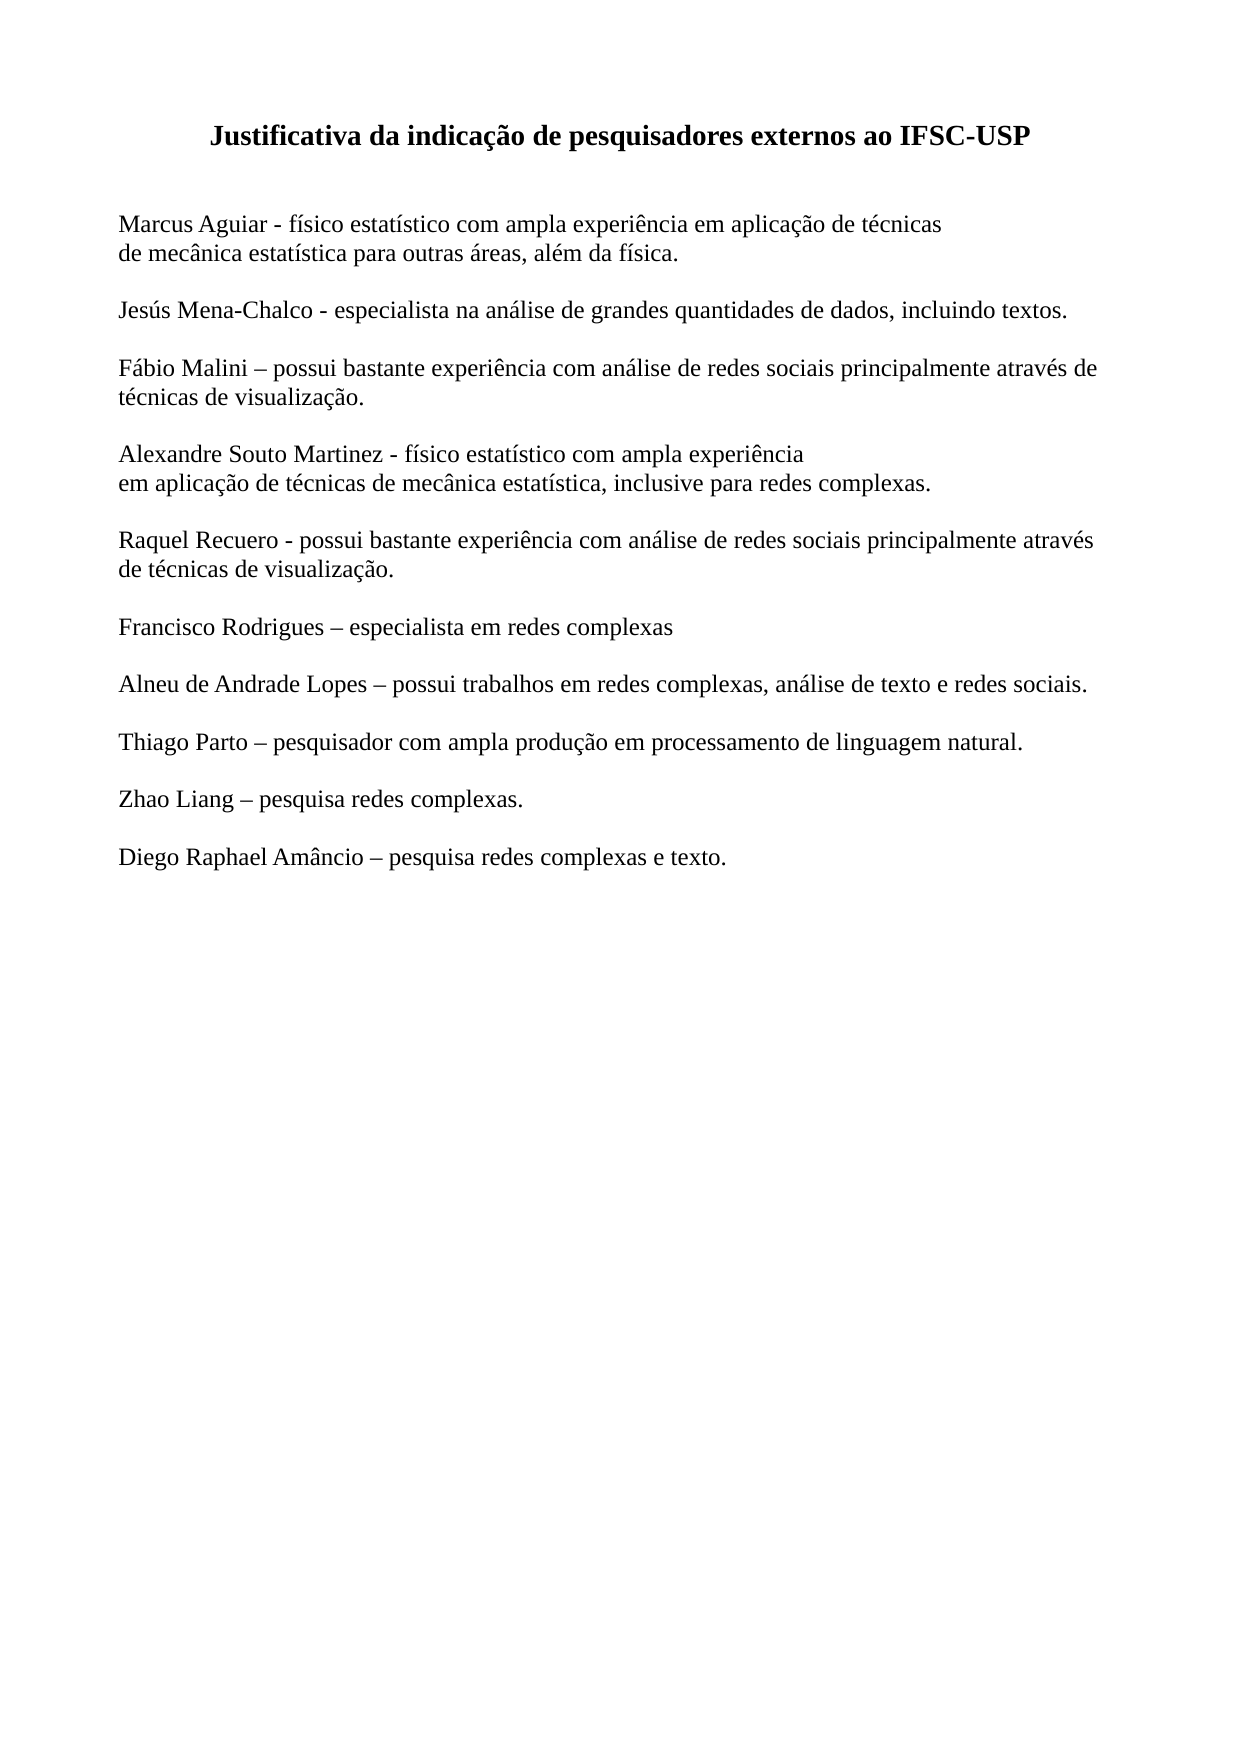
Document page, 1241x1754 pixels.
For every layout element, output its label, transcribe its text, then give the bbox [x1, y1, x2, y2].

text Diego Raphael Amâncio – pesquisa redes complexas e texto. [118, 842, 1122, 870]
text Marcus Aguiar - físico estatístico com ampla experiência em aplicação de técnicas de mecânica estatística para outras áreas, além da física. [118, 209, 1122, 267]
text Thiago Parto – pesquisador com ampla produção em processamento de linguagem natural. [118, 727, 1122, 755]
text Francisco Rodrigues – especialista em redes complexas [118, 612, 1122, 640]
text Alneu de Andrade Lopes – possui trabalhos em redes complexas, análise de texto e redes sociais. [118, 669, 1122, 698]
text Fábio Malini – possui bastante experiência com análise de redes sociais principalmente através de técnicas de visualização. [118, 353, 1122, 410]
text Zhao Liang – pesquisa redes complexas. [118, 784, 1122, 813]
text Alexandre Souto Martinez - físico estatístico com ampla experiência em aplicação de técnicas de mecânica estatística, inclusive para redes complexas. [118, 439, 1122, 497]
text Jesús Mena-Chalco - especialista na análise de grandes quantidades de dados, incluindo textos. [118, 295, 1122, 324]
text Justificativa da indicação de pesquisadores externos ao IFSC-USP [118, 118, 1122, 152]
text Raquel Recuero - possui bastante experiência com análise de redes sociais principalmente através de técnicas de visualização. [118, 525, 1122, 583]
